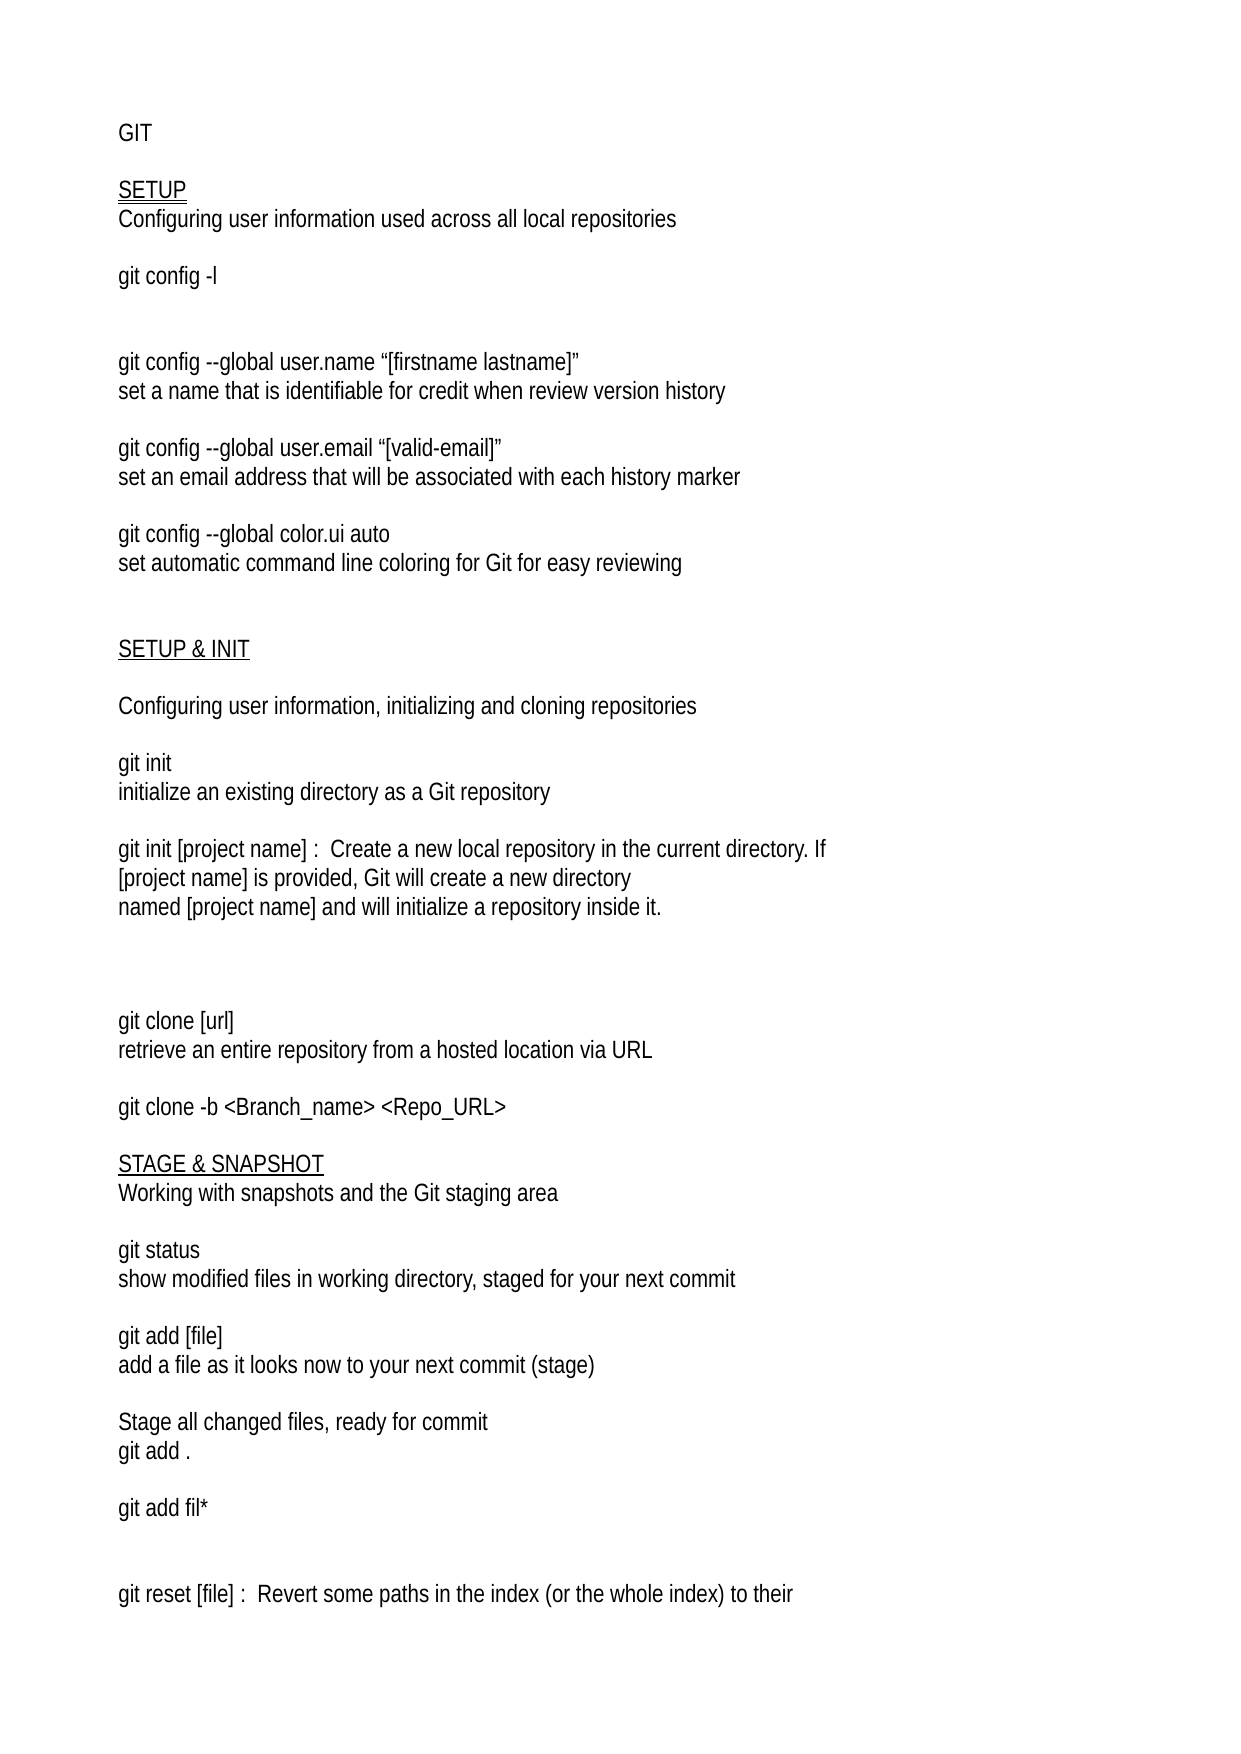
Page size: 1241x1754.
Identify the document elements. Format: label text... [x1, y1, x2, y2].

text initialize an existing directory as a Git repository [118, 777, 1122, 806]
text retrieve an entire repository from a hosted location via URL [118, 1035, 1122, 1063]
text git clone -b <Branch_name> <Repo_URL> [118, 1092, 1122, 1121]
text git reset [file] : Revert some paths in the index (or the whole index) to their [118, 1579, 1122, 1608]
text git add . [118, 1436, 1122, 1464]
text named [project name] and will initialize a repository inside it. [118, 892, 1122, 920]
text git config -l [118, 261, 1122, 290]
text Stage all changed files, ready for commit [118, 1407, 1122, 1436]
text git clone [url] [118, 1006, 1122, 1035]
text SETUP & INIT [118, 634, 1122, 662]
text Working with snapshots and the Git staging area [118, 1178, 1122, 1207]
text show modified files in working directory, staged for your next commit [118, 1264, 1122, 1293]
text git add fil* [118, 1493, 1122, 1522]
text git config --global color.ui auto [118, 519, 1122, 548]
text git init [project name] : Create a new local repository in the current directory. If [118, 834, 1122, 863]
text git config --global user.name “[firstname lastname]” [118, 347, 1122, 376]
text set a name that is identifiable for credit when review version history [118, 376, 1122, 404]
text [project name] is provided, Git will create a new directory [118, 863, 1122, 892]
text git add [file] [118, 1321, 1122, 1350]
text git status [118, 1235, 1122, 1264]
text Configuring user information, initializing and cloning repositories [118, 691, 1122, 720]
text set an email address that will be associated with each history marker [118, 462, 1122, 491]
text git config --global user.email “[valid-email]” [118, 433, 1122, 462]
text Configuring user information used across all local repositories [118, 204, 1122, 233]
text git init [118, 748, 1122, 777]
text add a file as it looks now to your next commit (stage) [118, 1350, 1122, 1378]
text STAGE & SNAPSHOT [118, 1149, 1122, 1178]
text set automatic command line coloring for Git for easy reviewing [118, 548, 1122, 576]
text SETUP [118, 175, 1122, 204]
text GIT [118, 118, 1122, 147]
